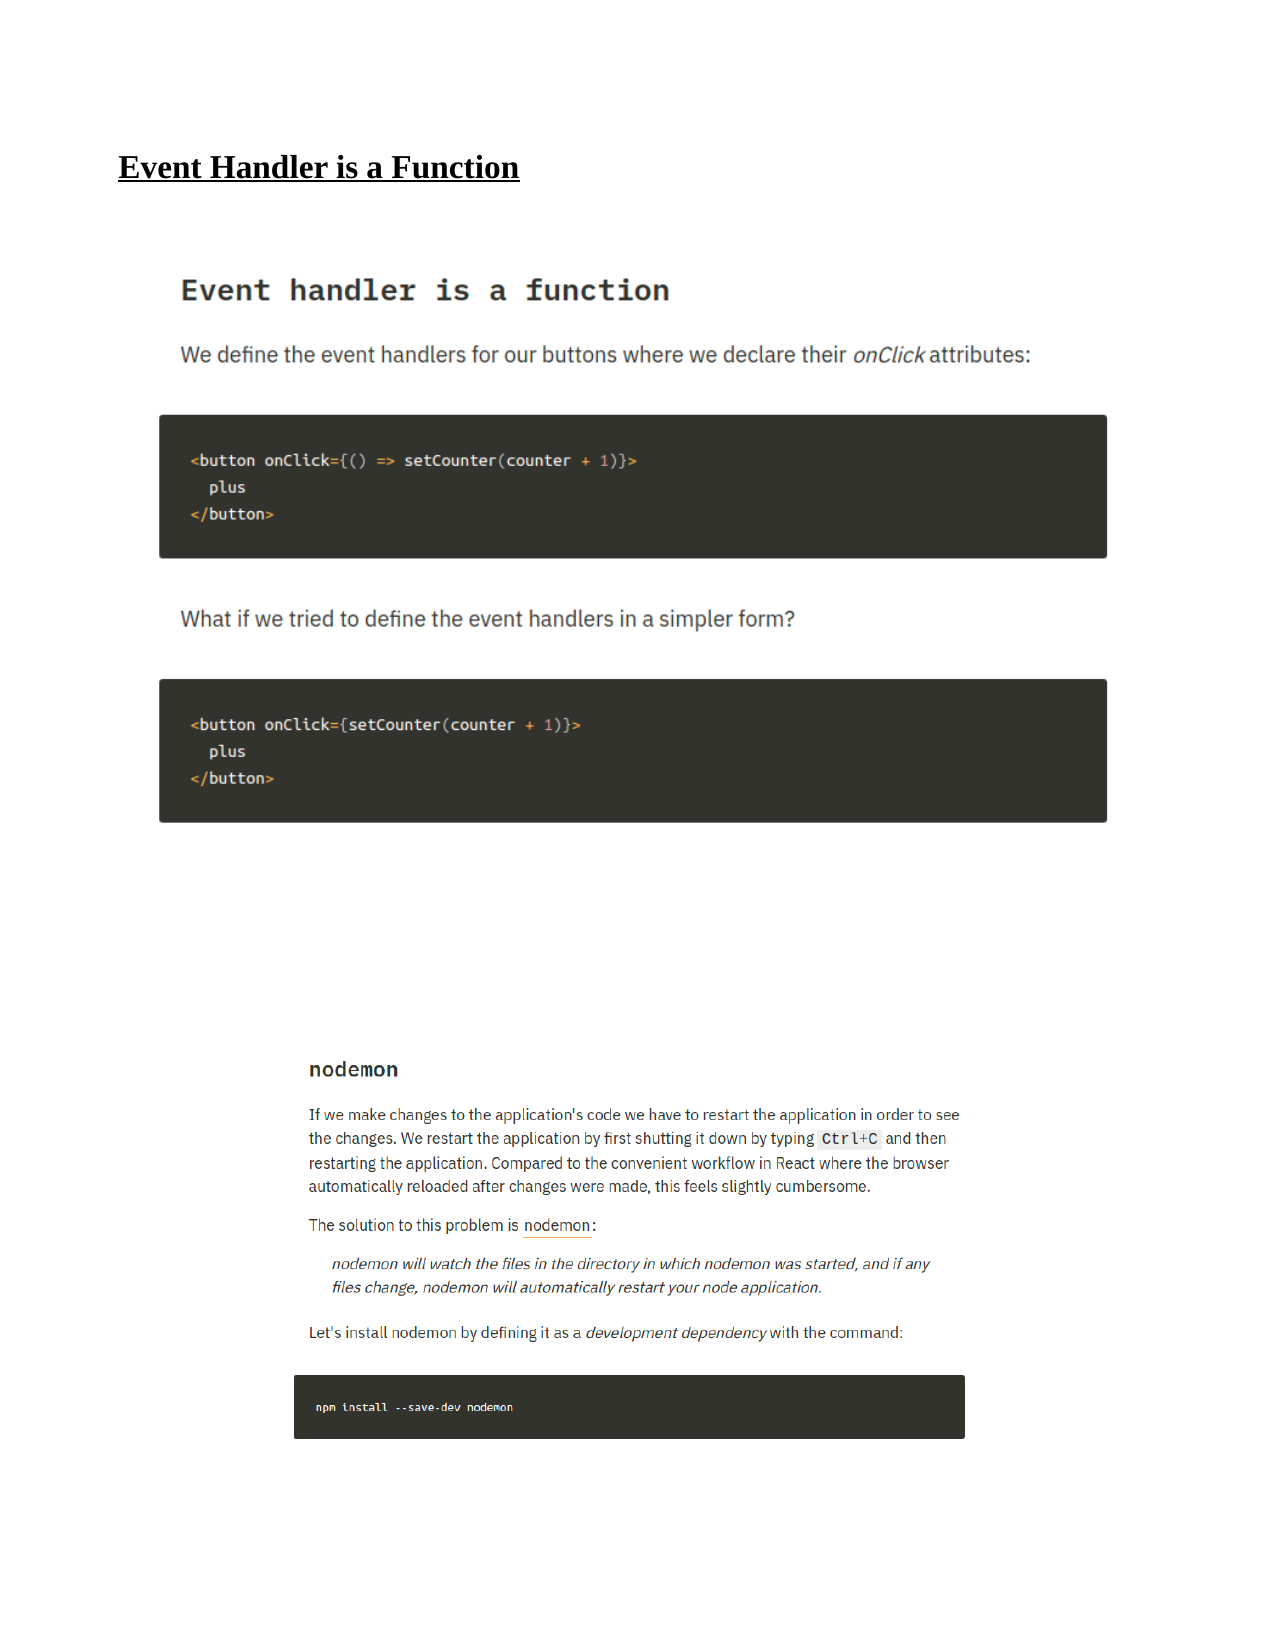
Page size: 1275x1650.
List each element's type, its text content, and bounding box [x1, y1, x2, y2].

picture [245, 1033, 1005, 1460]
text Event Handler is a Function [118, 147, 1157, 185]
picture [118, 242, 1157, 852]
